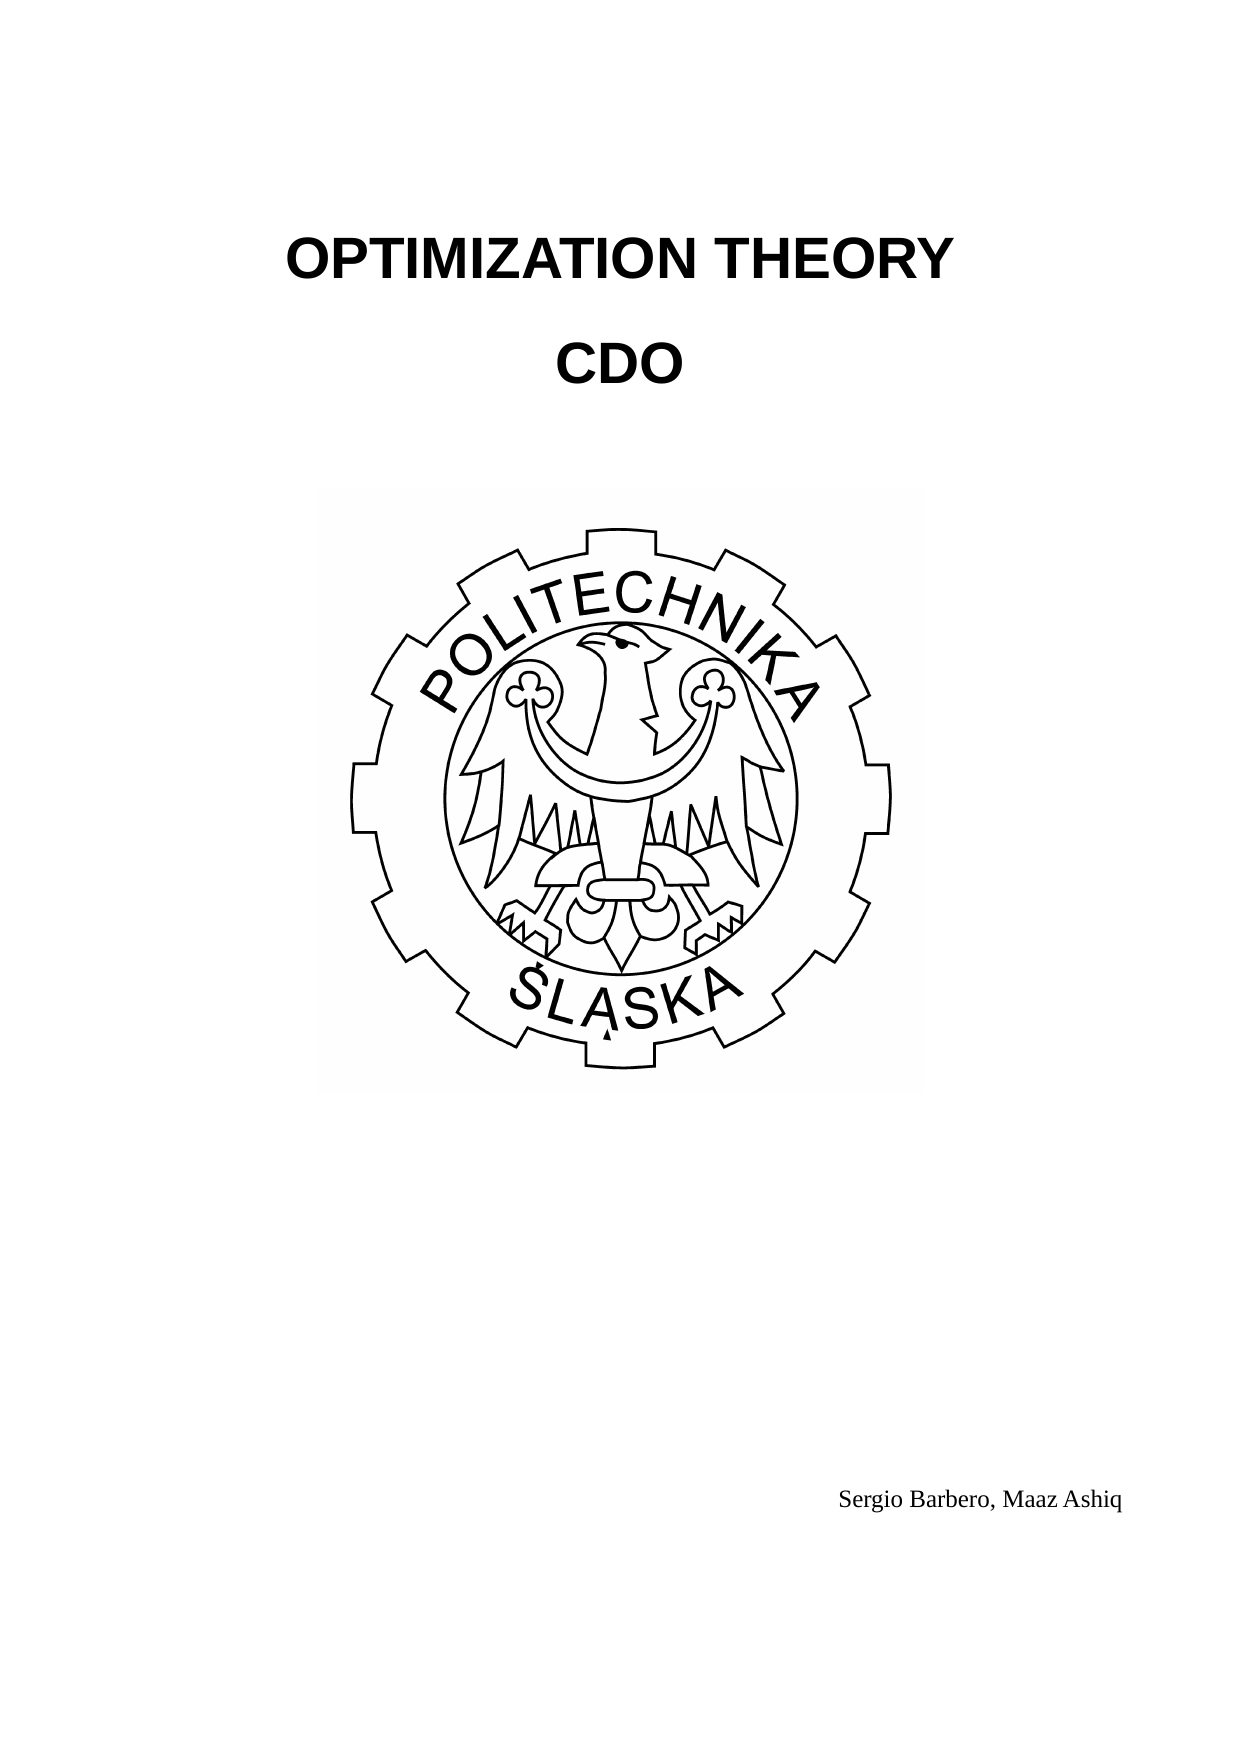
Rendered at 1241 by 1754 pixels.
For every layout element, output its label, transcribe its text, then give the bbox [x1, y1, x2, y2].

title OPTIMIZATION THEORY [118, 224, 1122, 291]
title CDO [118, 329, 1122, 396]
text Sergio Barbero, Maaz Ashiq [118, 1484, 1122, 1513]
picture [316, 489, 924, 1094]
